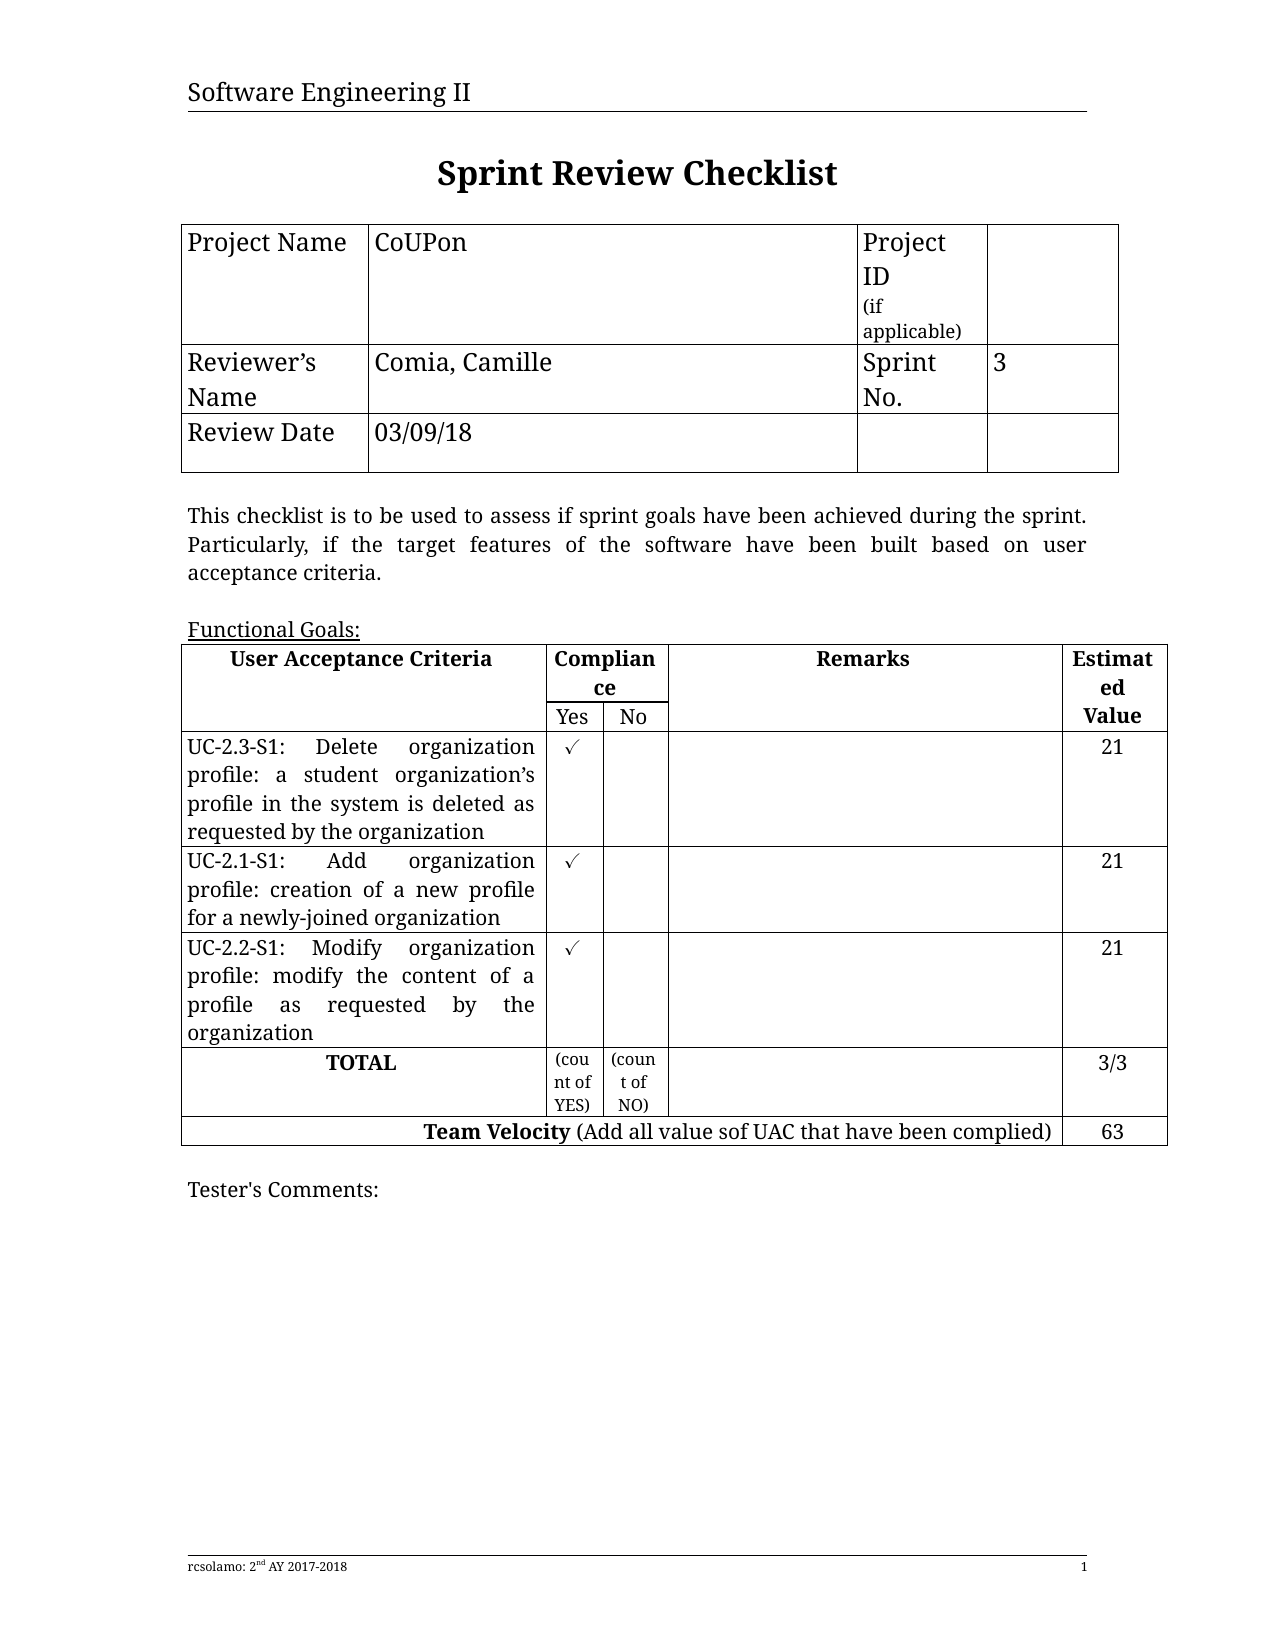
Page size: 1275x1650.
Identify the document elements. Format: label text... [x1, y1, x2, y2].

table_header CoUPon [369, 225, 857, 344]
table_cell (count of NO) [604, 1048, 668, 1116]
table_cell Review Date [182, 414, 368, 472]
table_cell 63 [1063, 1117, 1167, 1145]
table_cell Reviewer’s Name [182, 345, 368, 413]
table_cell ✓ [547, 732, 603, 846]
table_cell [858, 414, 987, 472]
table_cell [988, 414, 1118, 472]
table_cell Sprint No. [858, 345, 987, 413]
table_cell 21 [1063, 732, 1167, 846]
table_cell Team Velocity (Add all value sof UAC that have been complied) [182, 1117, 1062, 1145]
text This checklist is to be used to assess if sprint goals have been achieved during the sprint. Particularly, if the target features of the software have been built based on user acceptance criteria. [187, 501, 1087, 587]
table_cell [669, 847, 1062, 932]
table_cell [604, 732, 668, 846]
table_cell No [604, 703, 668, 731]
table_cell UC-2.2-S1: Modify organization profile: modify the content of a profile as requested by the organization [182, 933, 546, 1047]
table_header Remarks [669, 645, 1062, 731]
text Tester's Comments: [187, 1175, 1087, 1203]
table_header Project ID (if applicable) [858, 225, 987, 344]
table_cell Comia, Camille [369, 345, 857, 413]
table_cell [604, 933, 668, 1047]
text Sprint Review Checklist [187, 150, 1087, 195]
table_header Estimated Value [1063, 645, 1167, 731]
table_cell [669, 1048, 1062, 1116]
table_cell TOTAL [182, 1048, 546, 1116]
table_cell 21 [1063, 933, 1167, 1047]
table_cell UC-2.3-S1: Delete organization profile: a student organization’s profile in the system is deleted as requested by the organization [182, 732, 546, 846]
table_cell [604, 847, 668, 932]
table_cell 21 [1063, 847, 1167, 932]
table_header Compliance [547, 645, 668, 701]
table_cell Yes [547, 703, 603, 731]
table_cell ✓ [547, 847, 603, 932]
table_header User Acceptance Criteria [182, 645, 546, 731]
table_cell [669, 933, 1062, 1047]
table_cell 3/3 [1063, 1048, 1167, 1116]
table_cell (count of YES) [547, 1048, 603, 1116]
table_cell 3 [988, 345, 1118, 413]
table_cell ✓ [547, 933, 603, 1047]
table_header [988, 225, 1118, 344]
table_cell 03/09/18 [369, 414, 857, 472]
text Functional Goals: [187, 615, 1087, 643]
table_cell UC-2.1-S1: Add organization profile: creation of a new profile for a newly-joined organization [182, 847, 546, 932]
table_cell [669, 732, 1062, 846]
table_header Project Name [182, 225, 368, 344]
